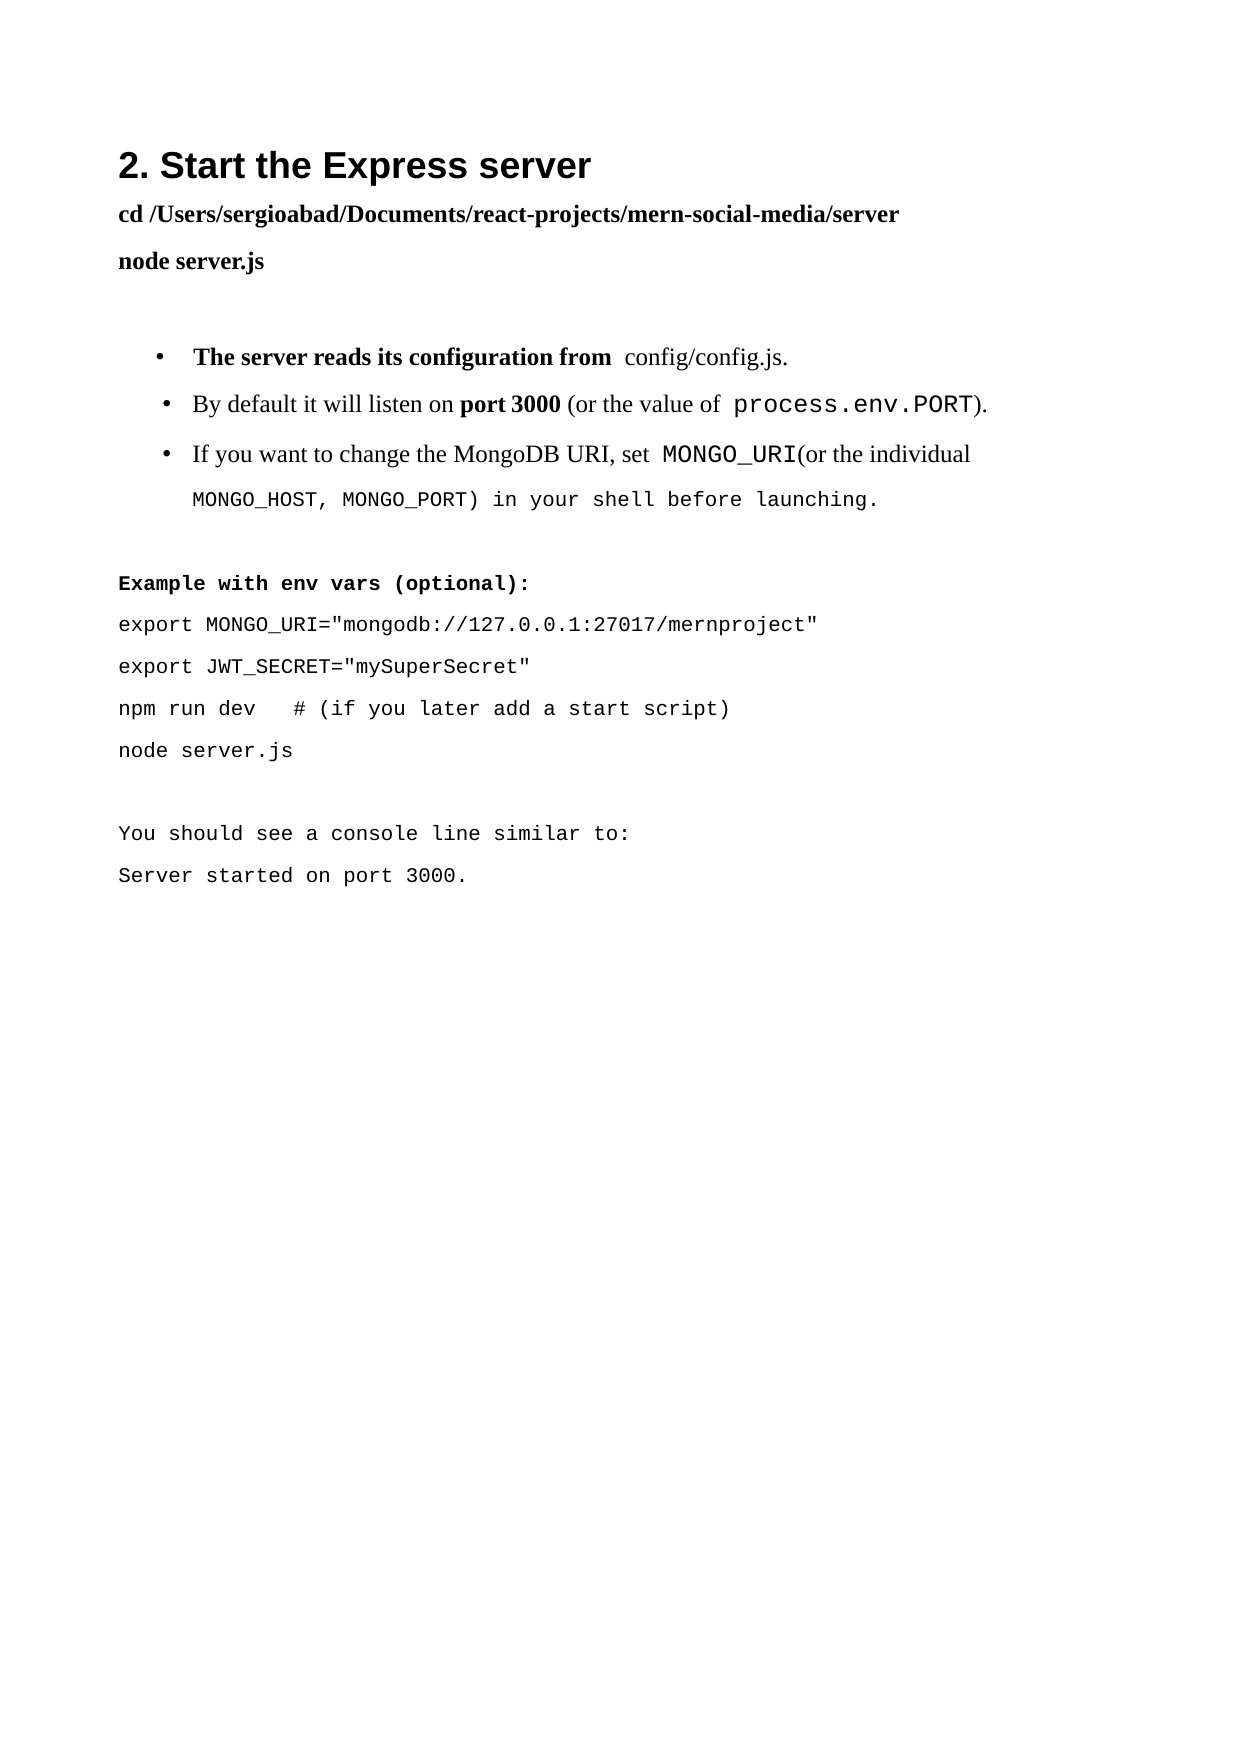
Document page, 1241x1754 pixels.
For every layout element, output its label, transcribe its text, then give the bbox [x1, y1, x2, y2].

subtitle 2️. Start the Express server [118, 143, 1122, 186]
text You should see a console line similar to: [118, 823, 1122, 847]
list If you want to change the MongoDB URI, set MONGO_URI(or the individual [162, 439, 1122, 470]
text Server started on port 3000. [118, 865, 1122, 889]
text export JWT_SECRET="mySuperSecret" [118, 656, 1122, 680]
text Example with env vars (optional): [118, 573, 1122, 596]
list By default it will listen on port 3000 (or the value of process.env.PORT). [162, 389, 1122, 420]
list The server reads its configuration from config/config.js. [156, 342, 1122, 370]
text npm run dev # (if you later add a start script) [118, 698, 1122, 722]
text node server.js [118, 740, 1122, 763]
list MONGO_HOST, MONGO_PORT) in your shell before launching. [162, 489, 1122, 513]
text node server.js [118, 246, 1122, 275]
text export MONGO_URI="mongodb://127.0.0.1:27017/mernproject" [118, 614, 1122, 638]
text cd /Users/sergioabad/Documents/react-projects/mern-social-media/server [118, 199, 1122, 227]
